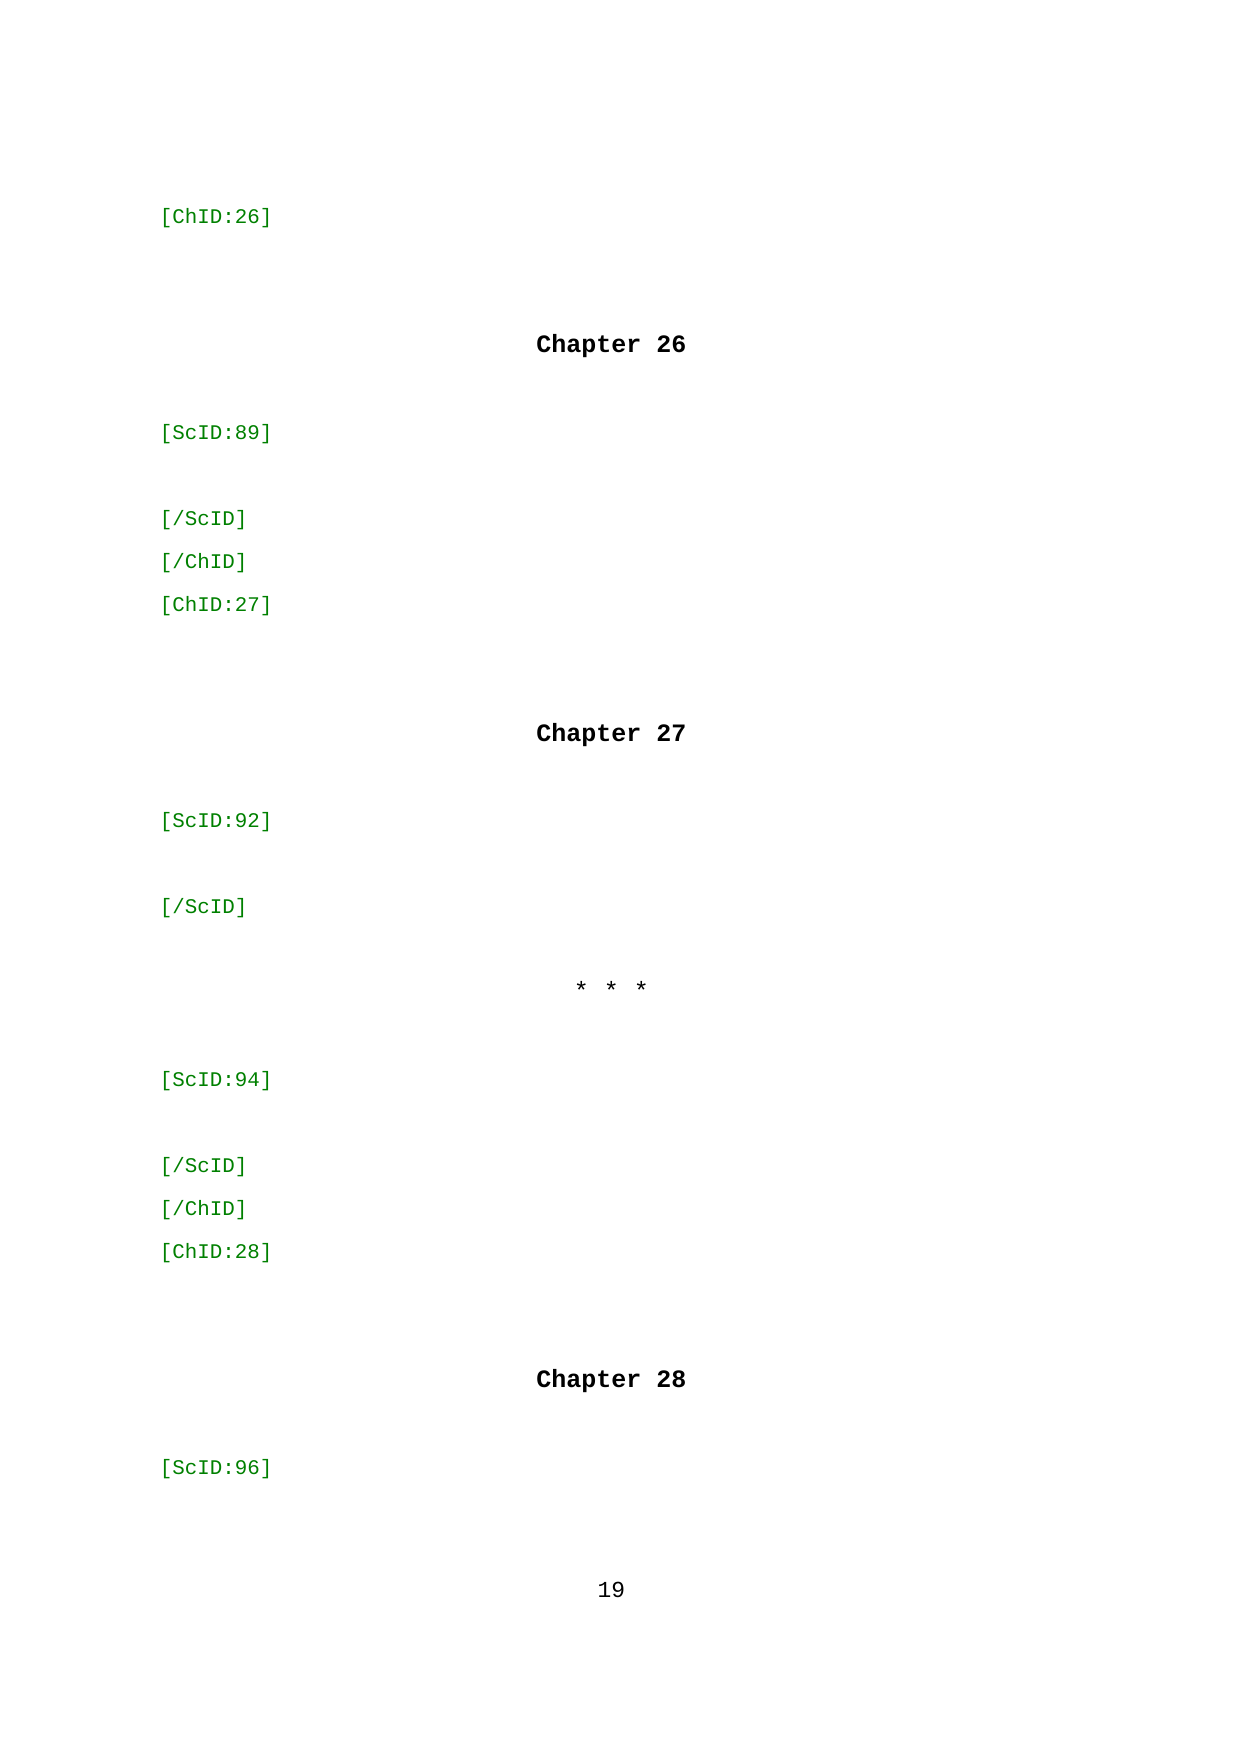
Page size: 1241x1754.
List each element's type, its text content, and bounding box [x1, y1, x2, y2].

text [/ScID] [159, 491, 1063, 534]
subtitle Chapter 27 [159, 706, 1063, 749]
text [ScID:89] [159, 404, 1063, 448]
text [ChID:26] [159, 189, 1063, 232]
text [ChID:27] [159, 577, 1063, 620]
text [ChID:28] [159, 1224, 1063, 1267]
text [/ScID] [159, 1138, 1063, 1181]
text [ScID:94] [159, 1051, 1063, 1094]
text [/ChID] [159, 1181, 1063, 1224]
text [/ChID] [159, 534, 1063, 577]
subtitle Chapter 26 [159, 318, 1063, 361]
text [ScID:96] [159, 1439, 1063, 1483]
text [ScID:92] [159, 793, 1063, 836]
subtitle Chapter 28 [159, 1353, 1063, 1396]
subtitle * * * [159, 965, 1063, 1008]
text [/ScID] [159, 879, 1063, 922]
